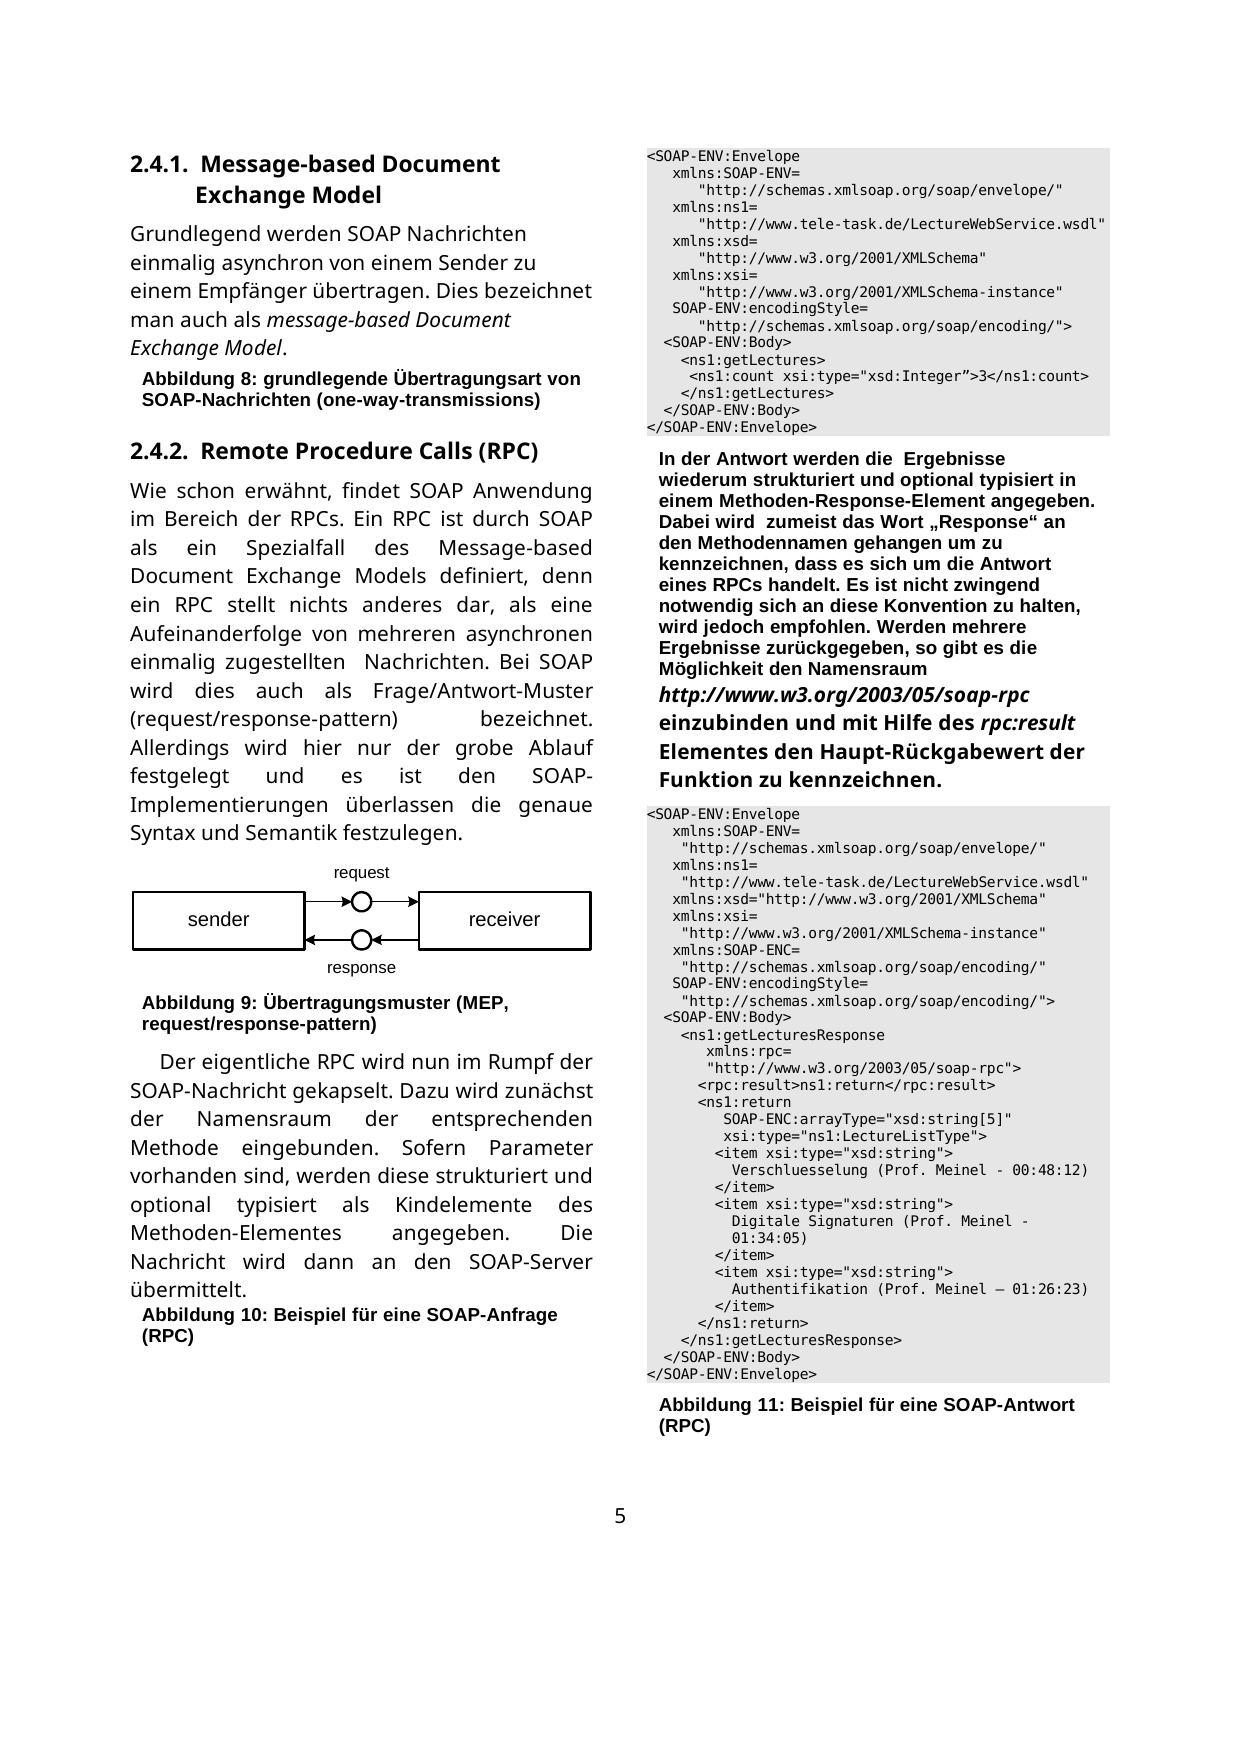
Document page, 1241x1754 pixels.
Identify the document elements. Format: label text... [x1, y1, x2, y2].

text Grundlegend werden SOAP Nachrichten einmalig asynchron von einem Sender zu einem Empfänger übertragen. Dies bezeichnet man auch als message-based Document Exchange Model. [130, 219, 593, 362]
text SOAP-ENV:encodingStyle= [647, 975, 1110, 992]
text Wie schon erwähnt, findet SOAP Anwendung im Bereich der RPCs. Ein RPC ist durch SOAP als ein Spezialfall des Message-based Document Exchange Models definiert, denn ein RPC stellt nichts anderes dar, als eine Aufeinanderfolge von mehreren asynchronen einmalig zugestellten Nachrichten. Bei SOAP wird dies auch als Frage/Antwort-Muster (request/response-pattern) bezeichnet. Allerdings wird hier nur der grobe Ablauf festgelegt und es ist den SOAP-Implementierungen überlassen die genaue Syntax und Semantik festzulegen. [130, 476, 593, 847]
text "http://www.tele-task.de/LectureWebService.wsdl" [647, 873, 1110, 891]
text xmlns:SOAP-ENV= [647, 823, 1110, 839]
text "http://www.tele-task.de/LectureWebService.wsdl" [647, 216, 1110, 232]
text "http://www.w3.org/2001/XMLSchema-instance" [647, 283, 1110, 300]
text xmlns:SOAP-ENC= [647, 941, 1110, 958]
text Der eigentliche RPC wird nun im Rumpf der SOAP-Nachricht gekapselt. Dazu wird zunächst der Namensraum der entsprechenden Methode eingebunden. Sofern Parameter vorhanden sind, werden diese strukturiert und optional typisiert als Kindelemente des Methoden-Elementes angegeben. Die Nachricht wird dann an den SOAP-Server übermittelt. [130, 1047, 593, 1304]
text "http://schemas.xmlsoap.org/soap/envelope/" xmlns:ns1= [647, 839, 1110, 873]
text "http://www.w3.org/2001/XMLSchema-instance" [647, 924, 1110, 941]
text Abbildung 11: Beispiel für eine SOAP-Antwort (RPC) [658, 1383, 1098, 1437]
text xmlns:xsd="http://www.w3.org/2001/XMLSchema" xmlns:xsi= [647, 891, 1110, 924]
text </item> <item xsi:type="xsd:string"> Authentifikation (Prof. Meinel – 01:26:23) [647, 1247, 1110, 1298]
text SOAP-ENV:encodingStyle= [647, 300, 1110, 317]
text Abbildung 9: Übertragungsmuster (MEP, request/response-pattern) [306, 902, 418, 939]
text "http://schemas.xmlsoap.org/soap/encoding/"> <SOAP-ENV:Body> <ns1:getLecturesResponse xmlns:rpc= [647, 992, 1110, 1060]
text </ns1:getLectures> </SOAP-ENV:Body> </SOAP-ENV:Envelope> [647, 385, 1110, 436]
text <SOAP-ENV:Envelope [647, 148, 1110, 164]
text Abbildung 10: Beispiel für eine SOAP-Anfrage (RPC) [142, 1304, 582, 1347]
subtitle Remote Procedure Calls (RPC) [130, 435, 593, 466]
text "http://www.w3.org/2003/05/soap-rpc"> [647, 1060, 1110, 1077]
text <ns1:count xsi:type="xsd:Integer”>3</ns1:count> [647, 368, 1110, 385]
text Abbildung 9: Übertragungsmuster (MEP, request/response-pattern) [142, 847, 582, 901]
text </item> </ns1:return> </ns1:getLecturesResponse> </SOAP-ENV:Body> </SOAP-ENV:Envelope> [647, 1298, 1110, 1383]
subtitle Message-based Document Exchange Model [130, 148, 593, 210]
text <SOAP-ENV:Envelope [647, 806, 1110, 823]
text </item> <item xsi:type="xsd:string"> Digitale Signaturen (Prof. Meinel - 01:34:05) [647, 1179, 1110, 1247]
text [658, 794, 1098, 806]
text Abbildung 9: Übertragungsmuster (MEP, request/response-pattern) [142, 941, 582, 1034]
text "http://schemas.xmlsoap.org/soap/envelope/" xmlns:ns1= [647, 182, 1110, 216]
text xmlns:SOAP-ENV= [647, 164, 1110, 182]
text xmlns:xsd= [647, 232, 1110, 249]
text "http://schemas.xmlsoap.org/soap/encoding/"> <SOAP-ENV:Body> <ns1:getLectures> [647, 317, 1110, 368]
text "http://www.w3.org/2001/XMLSchema" xmlns:xsi= [647, 249, 1110, 283]
text <rpc:result>ns1:return</rpc:result> <ns1:return SOAP-ENC:arrayType="xsd:string[5]" xsi:type="ns1:LectureListType"> <item xsi:type="xsd:string"> Verschluesselung (Prof. Meinel - 00:48:12) [647, 1077, 1110, 1179]
text "http://schemas.xmlsoap.org/soap/encoding/" [647, 958, 1110, 975]
text Abbildung 8: grundlegende Übertragungsart von SOAP-Nachrichten (one-way-transmissions) [142, 368, 582, 410]
